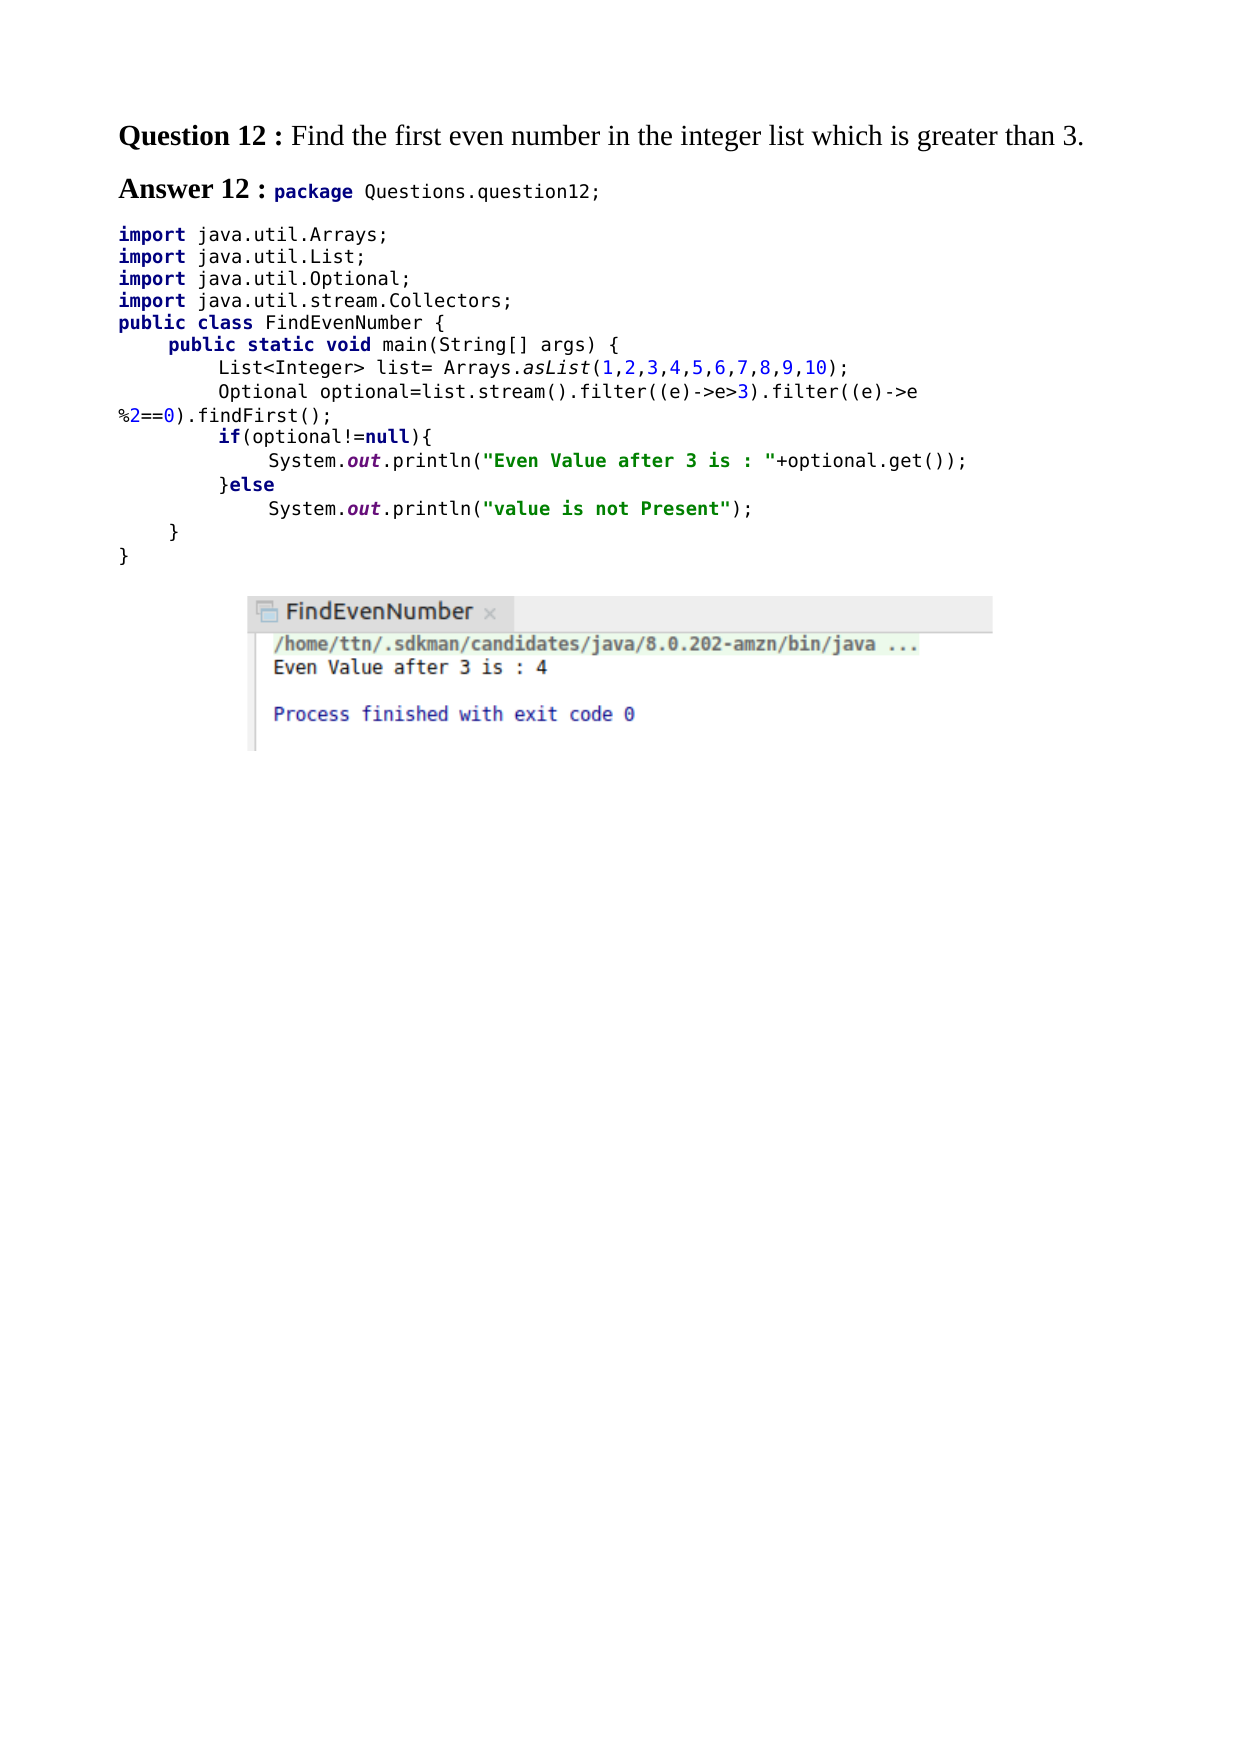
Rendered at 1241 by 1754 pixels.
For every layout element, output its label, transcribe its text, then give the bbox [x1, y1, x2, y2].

text Answer 12 : package Questions.question12; [118, 171, 1122, 205]
text System.out.println("value is not Present"); [118, 497, 1122, 521]
text import java.util.Optional; [118, 268, 1122, 290]
text public static void main(String[] args) { [118, 334, 1122, 357]
text } [118, 521, 1122, 545]
text Question 12 : Find the first even number in the integer list which is greater than 3. [118, 118, 1122, 152]
text import java.util.stream.Collectors; [118, 290, 1122, 312]
text List<Integer> list= Arrays.asList(1,2,3,4,5,6,7,8,9,10); [118, 357, 1122, 381]
picture [247, 596, 993, 751]
text } [118, 545, 1122, 567]
text public class FindEvenNumber { [118, 312, 1122, 334]
text import java.util.Arrays; [118, 224, 1122, 246]
text import java.util.List; [118, 246, 1122, 268]
text if(optional!=null){ [118, 427, 1122, 450]
text System.out.println("Even Value after 3 is : "+optional.get()); [118, 450, 1122, 474]
text }else [118, 474, 1122, 497]
text Optional optional=list.stream().filter((e)->e>3).filter((e)->e%2==0).findFirst(); [118, 381, 1122, 427]
